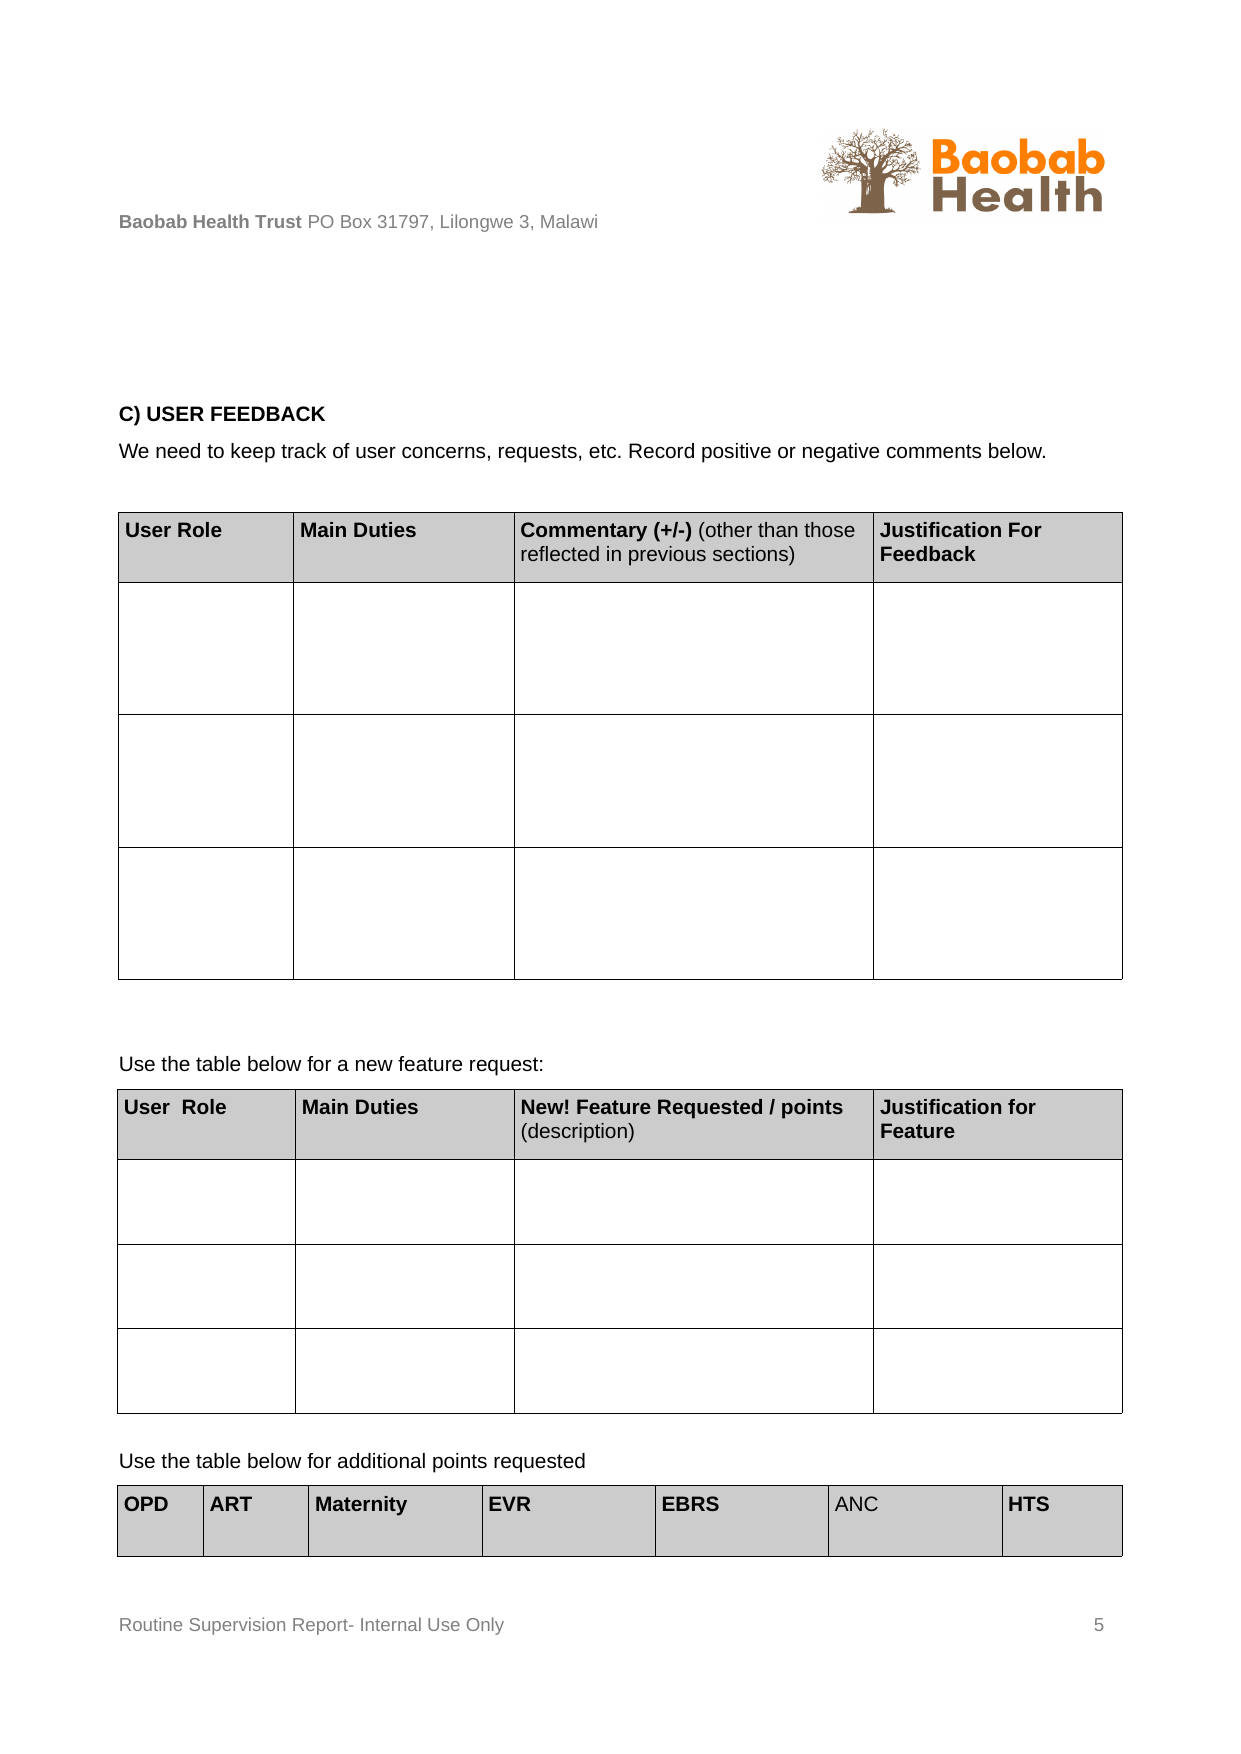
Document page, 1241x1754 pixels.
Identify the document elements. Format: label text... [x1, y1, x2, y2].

table_cell [515, 1329, 873, 1412]
table_cell [294, 583, 514, 714]
table_cell [874, 1329, 1122, 1412]
table_cell [296, 1245, 514, 1328]
table_cell [874, 583, 1122, 714]
table_header Main Duties [296, 1090, 514, 1159]
table_cell [874, 1160, 1122, 1243]
table_cell [296, 1329, 514, 1412]
table_header User Role [119, 513, 293, 582]
table_header OPD [118, 1486, 203, 1556]
table_cell [515, 1160, 873, 1243]
table_header Justification for Feature [874, 1090, 1122, 1159]
text C) USER FEEDBACK [118, 402, 1122, 426]
text We need to keep track of user concerns, requests, etc. Record positive or negative comments below. [118, 439, 1122, 463]
table_cell [118, 1245, 295, 1328]
table_cell [515, 1245, 873, 1328]
table_cell [874, 848, 1122, 979]
table_cell [119, 715, 293, 847]
table_cell [874, 715, 1122, 847]
table_cell [294, 848, 514, 979]
table_header Maternity [309, 1486, 482, 1556]
table_cell [515, 583, 873, 714]
table_header Justification For Feedback [874, 513, 1122, 582]
table_cell [119, 848, 293, 979]
table_cell [296, 1160, 514, 1243]
table_header Main Duties [294, 513, 514, 582]
table_cell [874, 1245, 1122, 1328]
table_cell [515, 715, 873, 847]
table_header New! Feature Requested / points (description) [515, 1090, 873, 1159]
table_header HTS [1003, 1486, 1122, 1556]
table_cell [118, 1329, 295, 1412]
table_header EBRS [656, 1486, 828, 1556]
table_cell [515, 848, 873, 979]
table_cell [294, 715, 514, 847]
picture [819, 127, 1105, 224]
table_header ANC [829, 1486, 1002, 1556]
text Use the table below for additional points requested [118, 1449, 1122, 1473]
table_cell [119, 583, 293, 714]
table_header ART [204, 1486, 308, 1556]
table_header Commentary (+/-) (other than those reflected in previous sections) [515, 513, 873, 582]
table_header User Role [118, 1090, 295, 1159]
text Use the table below for a new feature request: [118, 1052, 1122, 1076]
table_header EVR [483, 1486, 655, 1556]
table_cell [118, 1160, 295, 1243]
